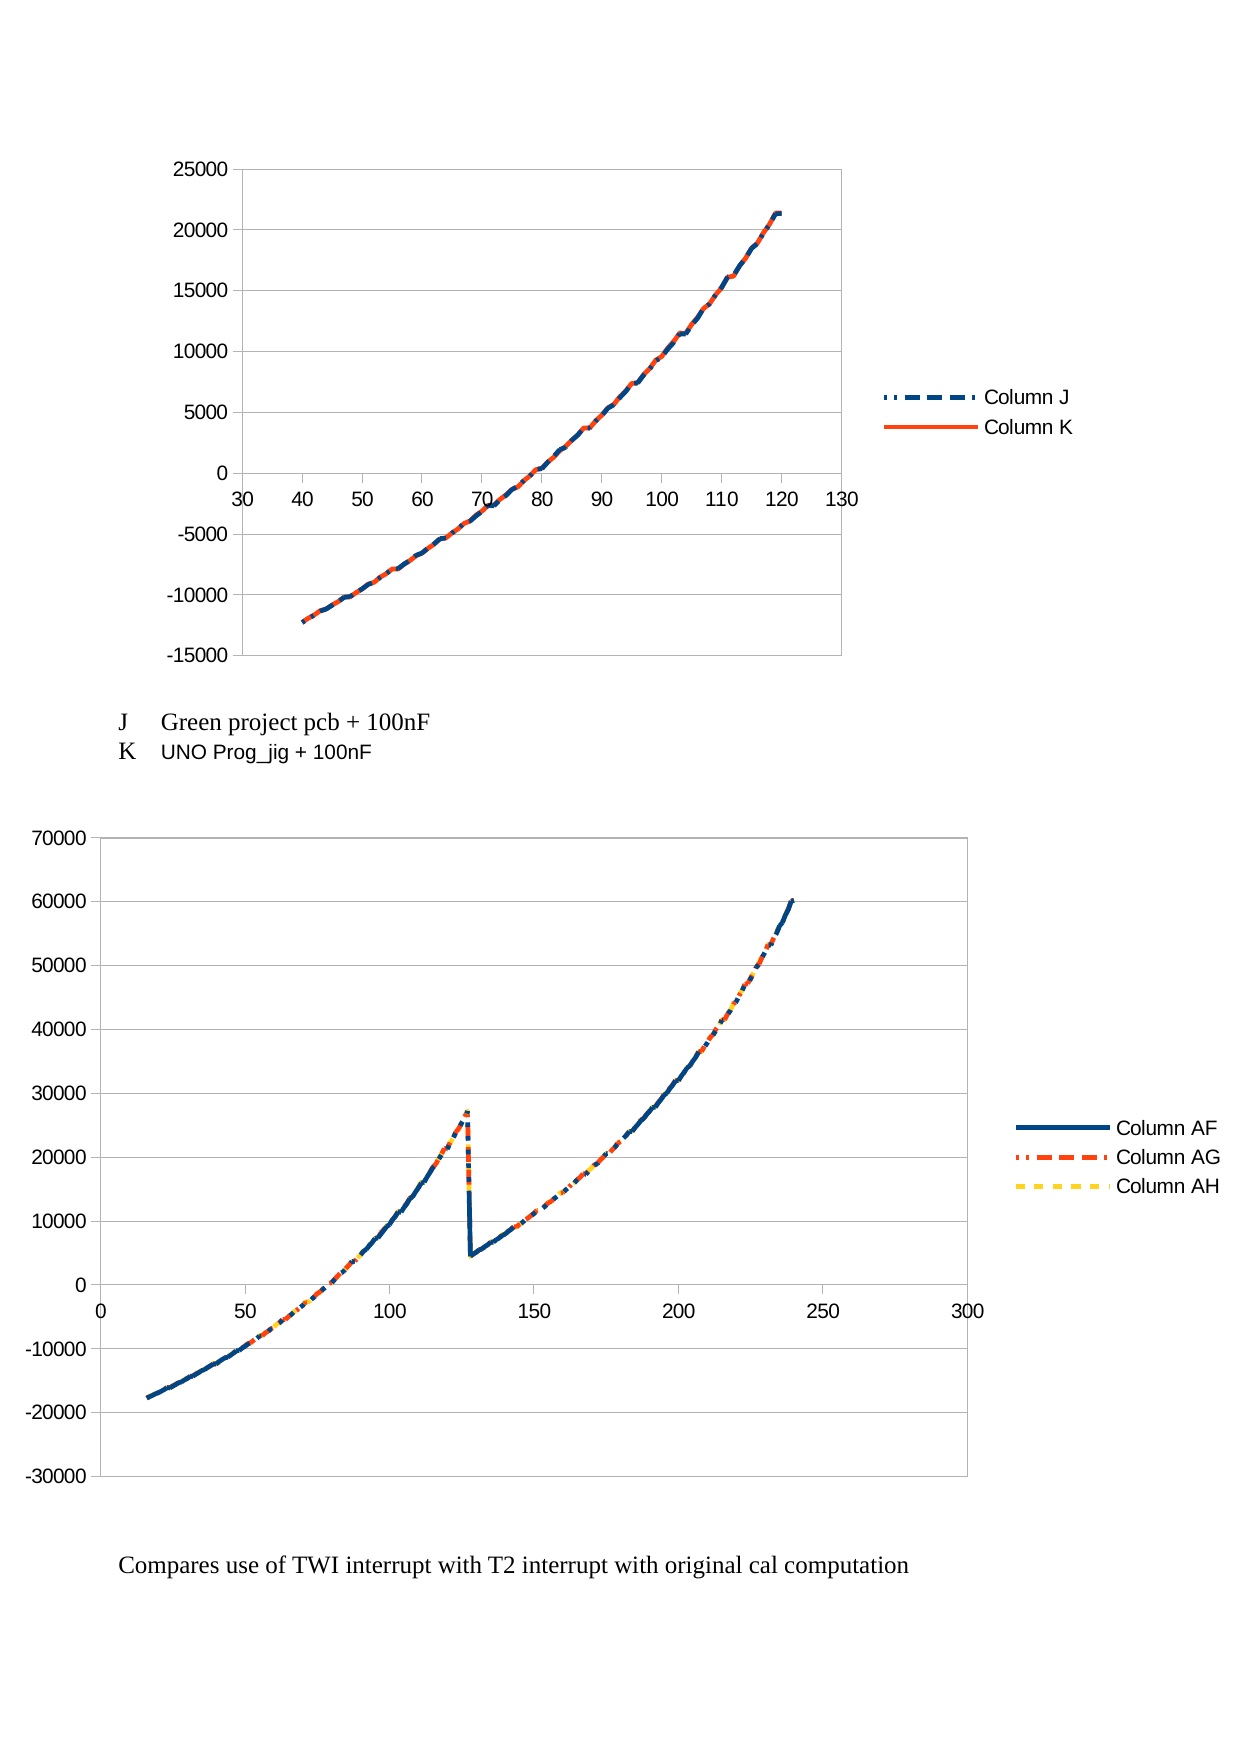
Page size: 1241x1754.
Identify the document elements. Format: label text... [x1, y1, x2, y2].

text J Green project pcb + 100nF [118, 707, 1122, 736]
text K UNO Prog_jig + 100nF [118, 736, 1122, 764]
text Compares use of TWI interrupt with T2 interrupt with original cal computation [118, 1550, 1122, 1579]
